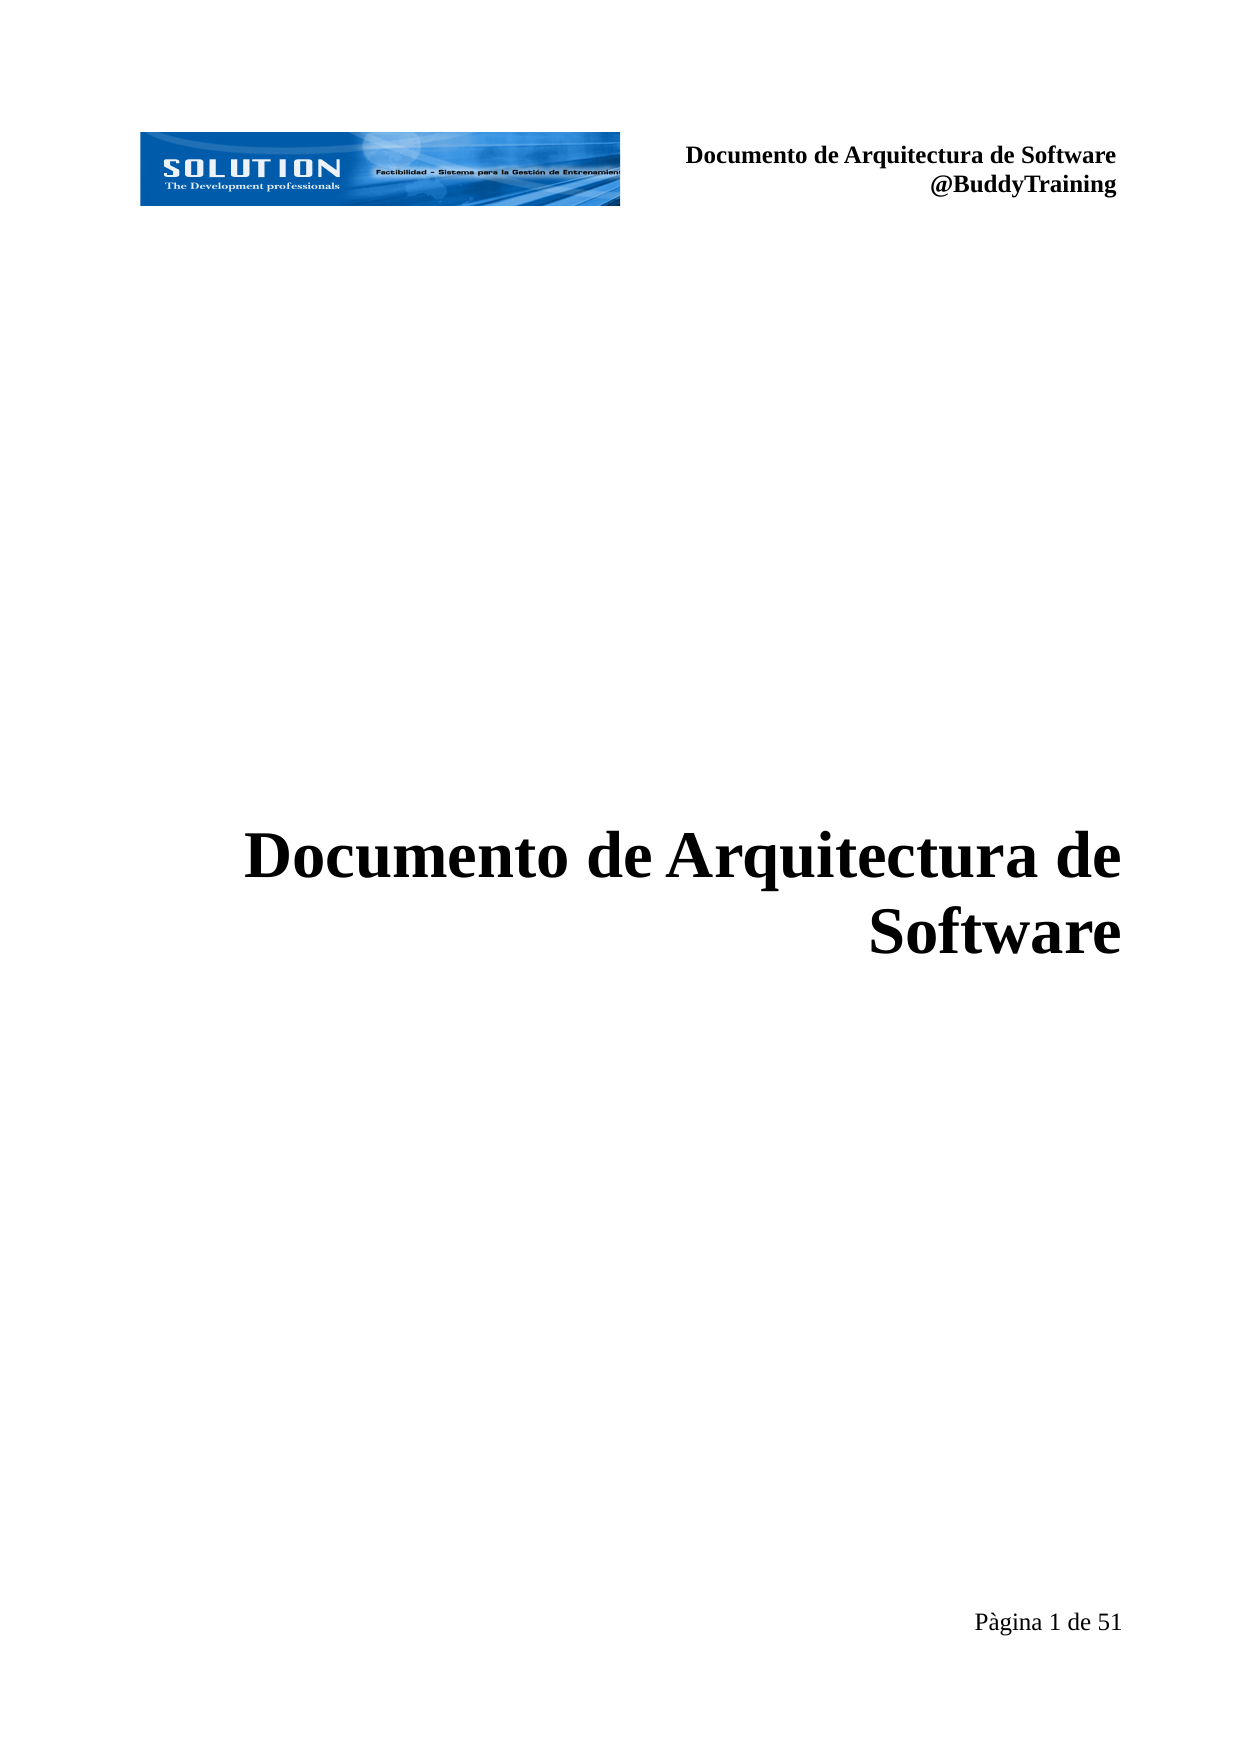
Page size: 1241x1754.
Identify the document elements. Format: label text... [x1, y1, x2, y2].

picture [140, 132, 621, 206]
text Documento de Arquitectura de Software [118, 815, 1122, 968]
